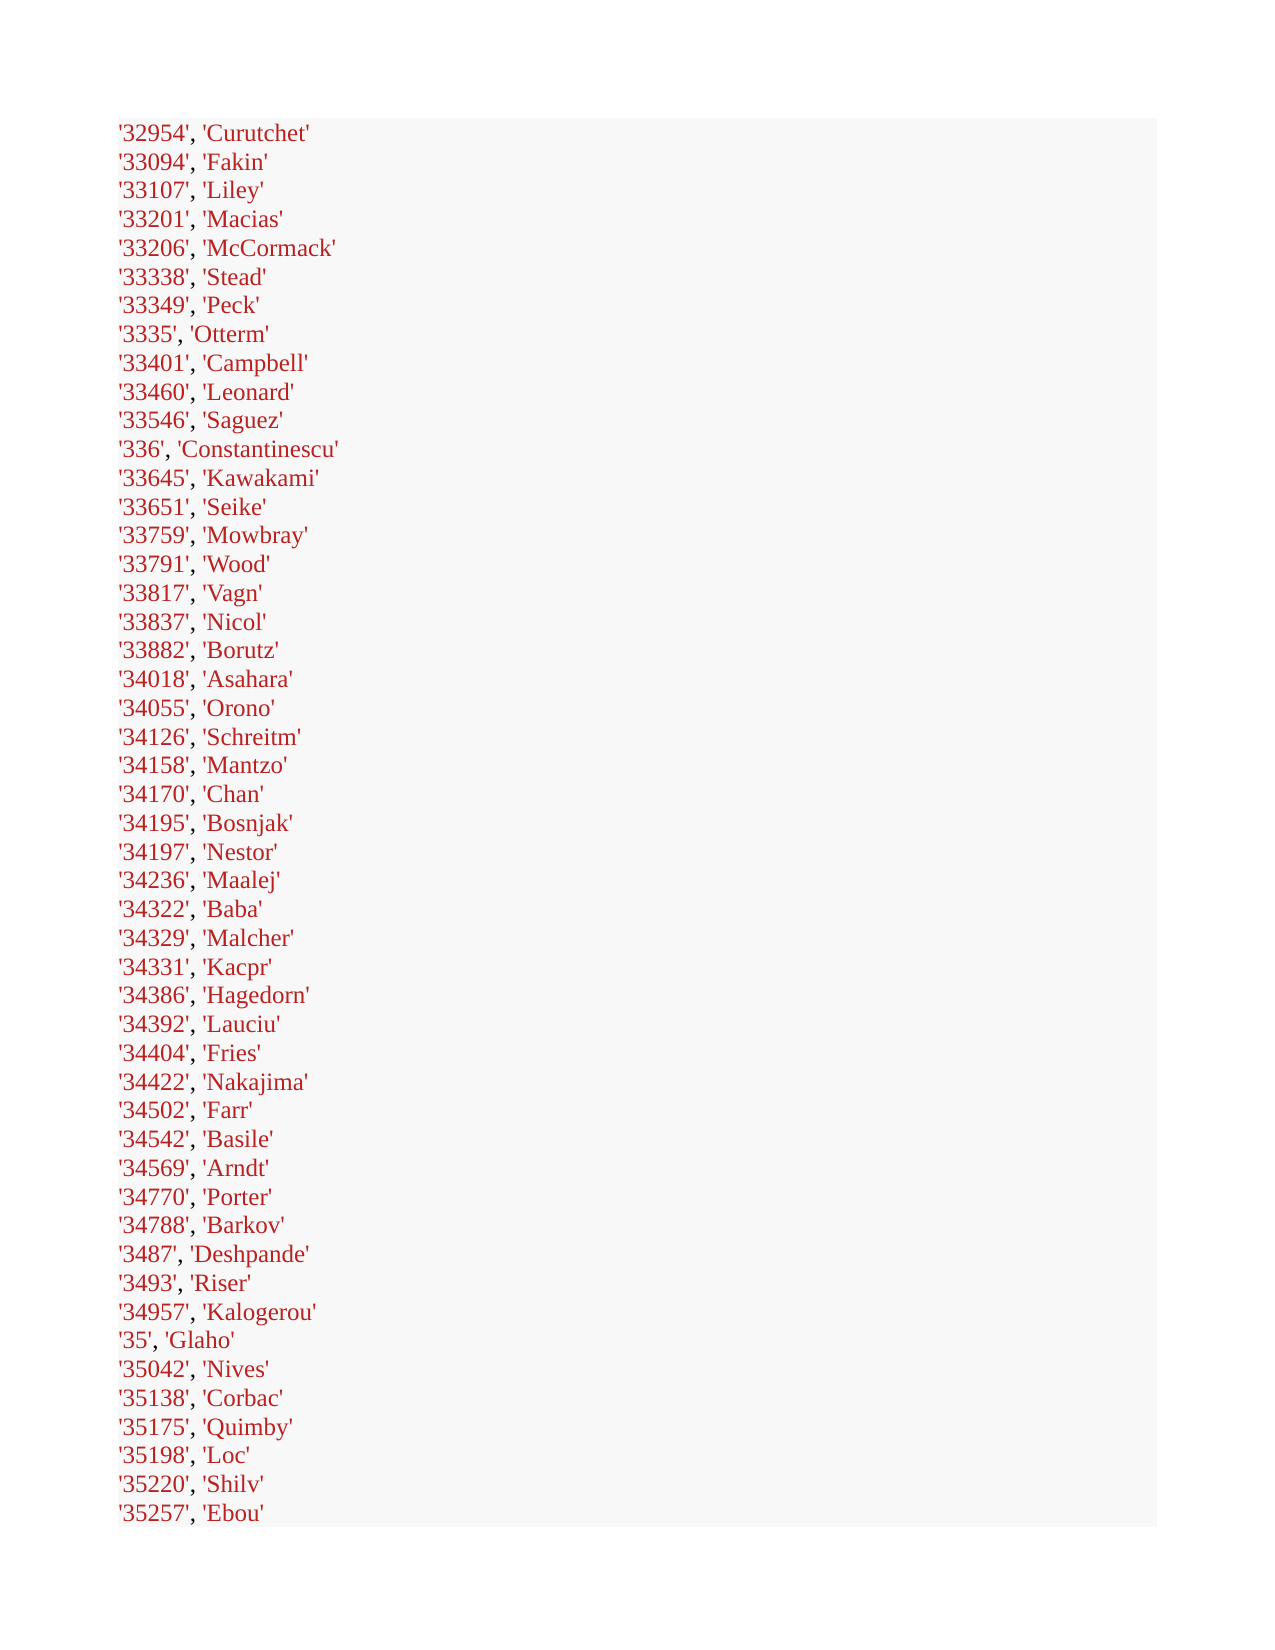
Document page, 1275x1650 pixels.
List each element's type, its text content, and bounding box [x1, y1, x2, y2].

text '34126', 'Schreitm' [118, 722, 1157, 751]
text '34788', 'Barkov' [118, 1211, 1157, 1239]
text '34502', 'Farr' [118, 1096, 1157, 1124]
text '33817', 'Vagn' [118, 578, 1157, 607]
text '35220', 'Shilv' [118, 1469, 1157, 1498]
text '33349', 'Peck' [118, 291, 1157, 319]
text '34158', 'Mantzo' [118, 751, 1157, 779]
text '33882', 'Borutz' [118, 636, 1157, 664]
text '33791', 'Wood' [118, 549, 1157, 578]
text '35198', 'Loc' [118, 1441, 1157, 1469]
text '34770', 'Porter' [118, 1182, 1157, 1211]
text '33206', 'McCormack' [118, 233, 1157, 262]
text '33645', 'Kawakami' [118, 463, 1157, 492]
text '35138', 'Corbac' [118, 1383, 1157, 1412]
text '34422', 'Nakajima' [118, 1067, 1157, 1096]
text '33338', 'Stead' [118, 262, 1157, 291]
text '33759', 'Mowbray' [118, 521, 1157, 549]
text '34542', 'Basile' [118, 1124, 1157, 1153]
text '34386', 'Hagedorn' [118, 981, 1157, 1009]
text '34197', 'Nestor' [118, 837, 1157, 866]
text '34569', 'Arndt' [118, 1153, 1157, 1182]
text '33107', 'Liley' [118, 176, 1157, 204]
text '3487', 'Deshpande' [118, 1239, 1157, 1268]
text '3493', 'Riser' [118, 1268, 1157, 1297]
text '35257', 'Ebou' [118, 1498, 1157, 1527]
text '34170', 'Chan' [118, 779, 1157, 808]
text '34404', 'Fries' [118, 1038, 1157, 1067]
text '34195', 'Bosnjak' [118, 808, 1157, 837]
text '3335', 'Otterm' [118, 319, 1157, 348]
text '34392', 'Lauciu' [118, 1009, 1157, 1038]
text '35042', 'Nives' [118, 1354, 1157, 1383]
text '34322', 'Baba' [118, 894, 1157, 923]
text '34055', 'Orono' [118, 693, 1157, 722]
text '35', 'Glaho' [118, 1326, 1157, 1354]
text '33201', 'Macias' [118, 204, 1157, 233]
text '336', 'Constantinescu' [118, 434, 1157, 463]
text '35175', 'Quimby' [118, 1412, 1157, 1441]
text '33401', 'Campbell' [118, 348, 1157, 377]
text '33460', 'Leonard' [118, 377, 1157, 406]
text '33837', 'Nicol' [118, 607, 1157, 636]
text '32954', 'Curutchet' [118, 118, 1157, 147]
text '33651', 'Seike' [118, 492, 1157, 521]
text '33094', 'Fakin' [118, 147, 1157, 176]
text '34957', 'Kalogerou' [118, 1297, 1157, 1326]
text '34236', 'Maalej' [118, 866, 1157, 894]
text '34018', 'Asahara' [118, 664, 1157, 693]
text '33546', 'Saguez' [118, 406, 1157, 434]
text '34331', 'Kacpr' [118, 952, 1157, 981]
text '34329', 'Malcher' [118, 923, 1157, 952]
